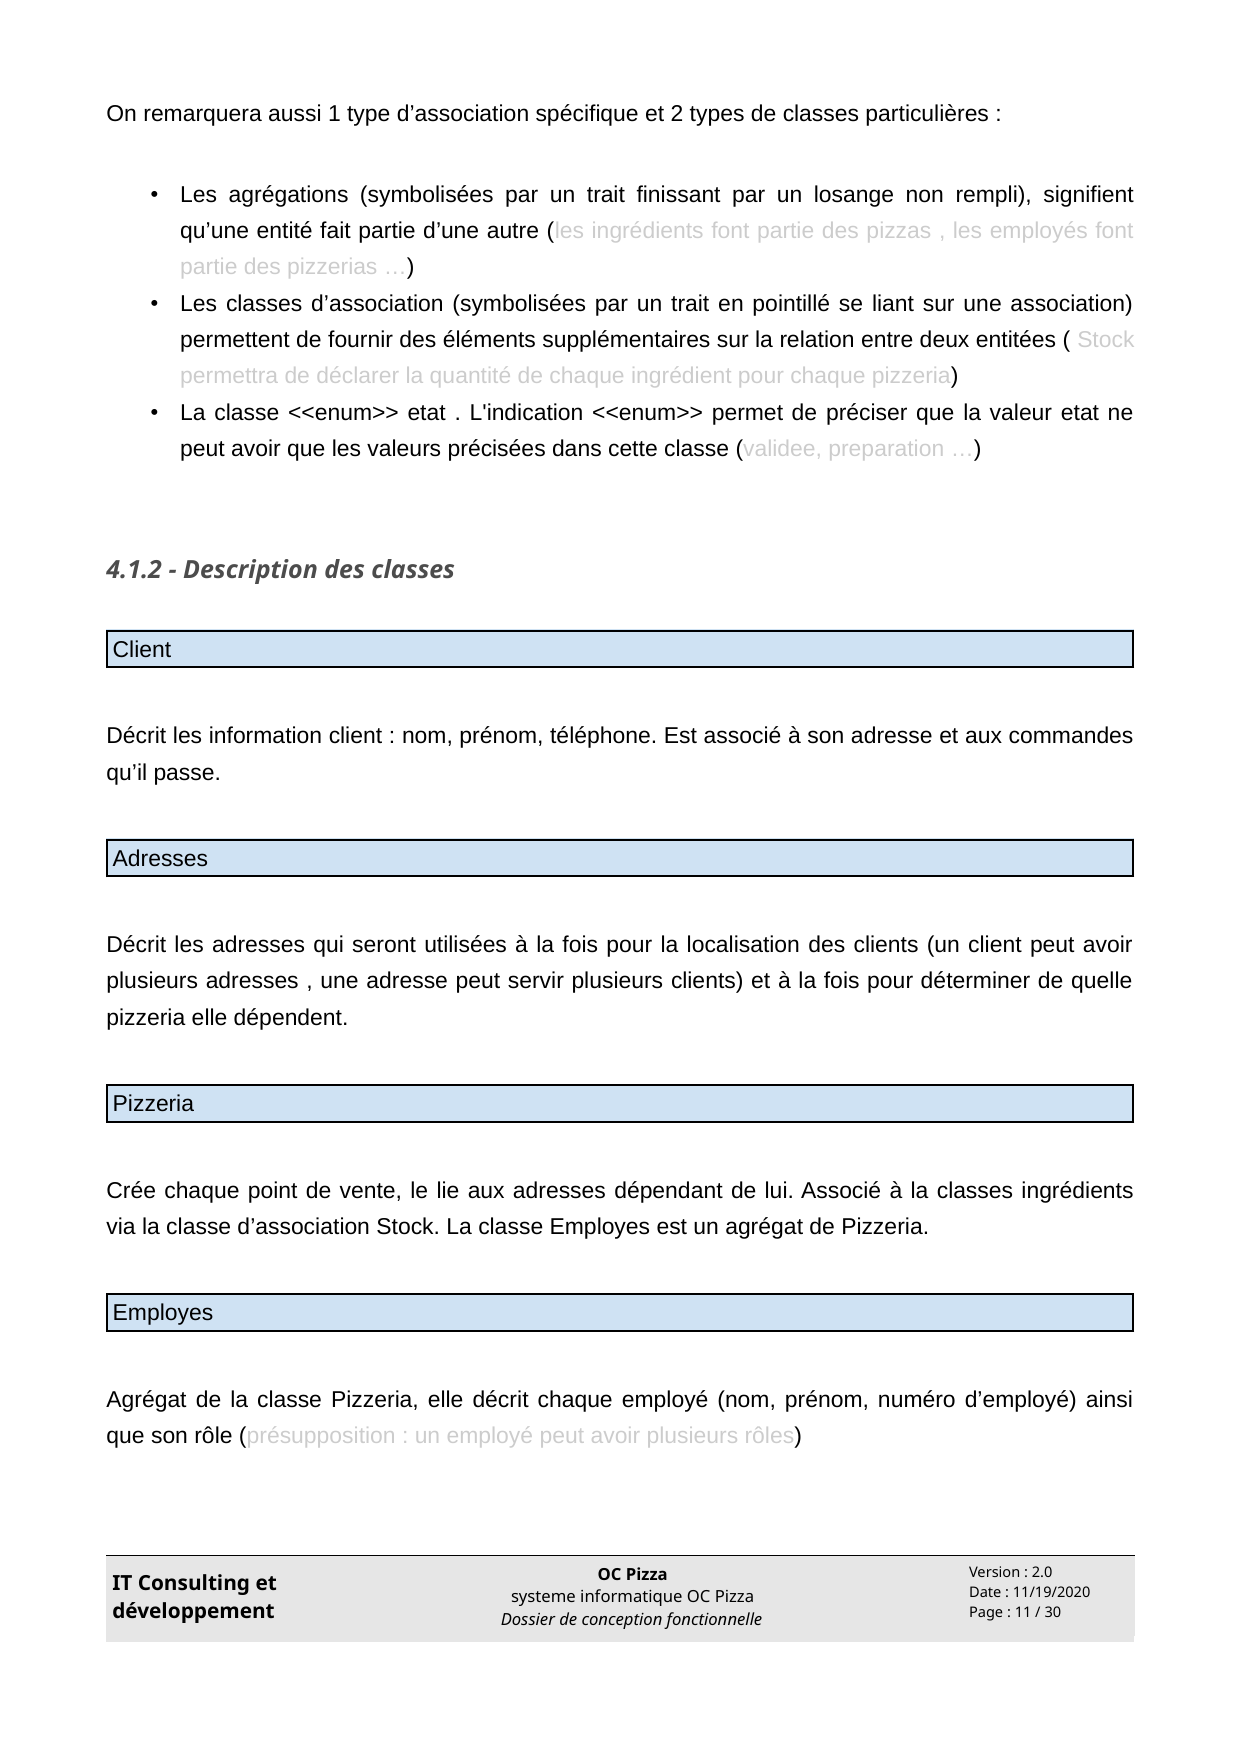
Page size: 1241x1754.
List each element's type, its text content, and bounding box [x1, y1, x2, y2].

list Les agrégations (symbolisées par un trait finissant par un losange non rempli), signifient qu’une entité fait partie d’une autre (les ingrédients font partie des pizzas , les employés font partie des pizzerias …) [150, 181, 1134, 279]
list La classe <<enum>> etat . L'indication <<enum>> permet de préciser que la valeur etat ne peut avoir que les valeurs précisées dans cette classe (validee, preparation …) [150, 399, 1134, 461]
text Employes [108, 1295, 1132, 1330]
text Décrit les information client : nom, prénom, téléphone. Est associé à son adresse et aux commandes qu’il passe. [106, 722, 1134, 785]
text On remarquera aussi 1 type d’association spécifique et 2 types de classes particulières : [106, 100, 1134, 127]
subtitle Description des classes [106, 552, 1134, 586]
text Pizzeria [108, 1086, 1132, 1121]
text Crée chaque point de vente, le lie aux adresses dépendant de lui. Associé à la classes ingrédients via la classe d’association Stock. La classe Employes est un agrégat de Pizzeria. [106, 1177, 1134, 1239]
list Les classes d’association (symbolisées par un trait en pointillé se liant sur une association) permettent de fournir des éléments supplémentaires sur la relation entre deux entitées ( Stock permettra de déclarer la quantité de chaque ingrédient pour chaque pizzeria) [150, 289, 1134, 389]
text Agrégat de la classe Pizzeria, elle décrit chaque employé (nom, prénom, numéro d’employé) ainsi que son rôle (présupposition : un employé peut avoir plusieurs rôles) [106, 1386, 1134, 1448]
text Décrit les adresses qui seront utilisées à la fois pour la localisation des clients (un client peut avoir plusieurs adresses , une adresse peut servir plusieurs clients) et à la fois pour déterminer de quelle pizzeria elle dépendent. [106, 931, 1134, 1030]
text Adresses [108, 841, 1132, 875]
text Client [108, 632, 1132, 666]
